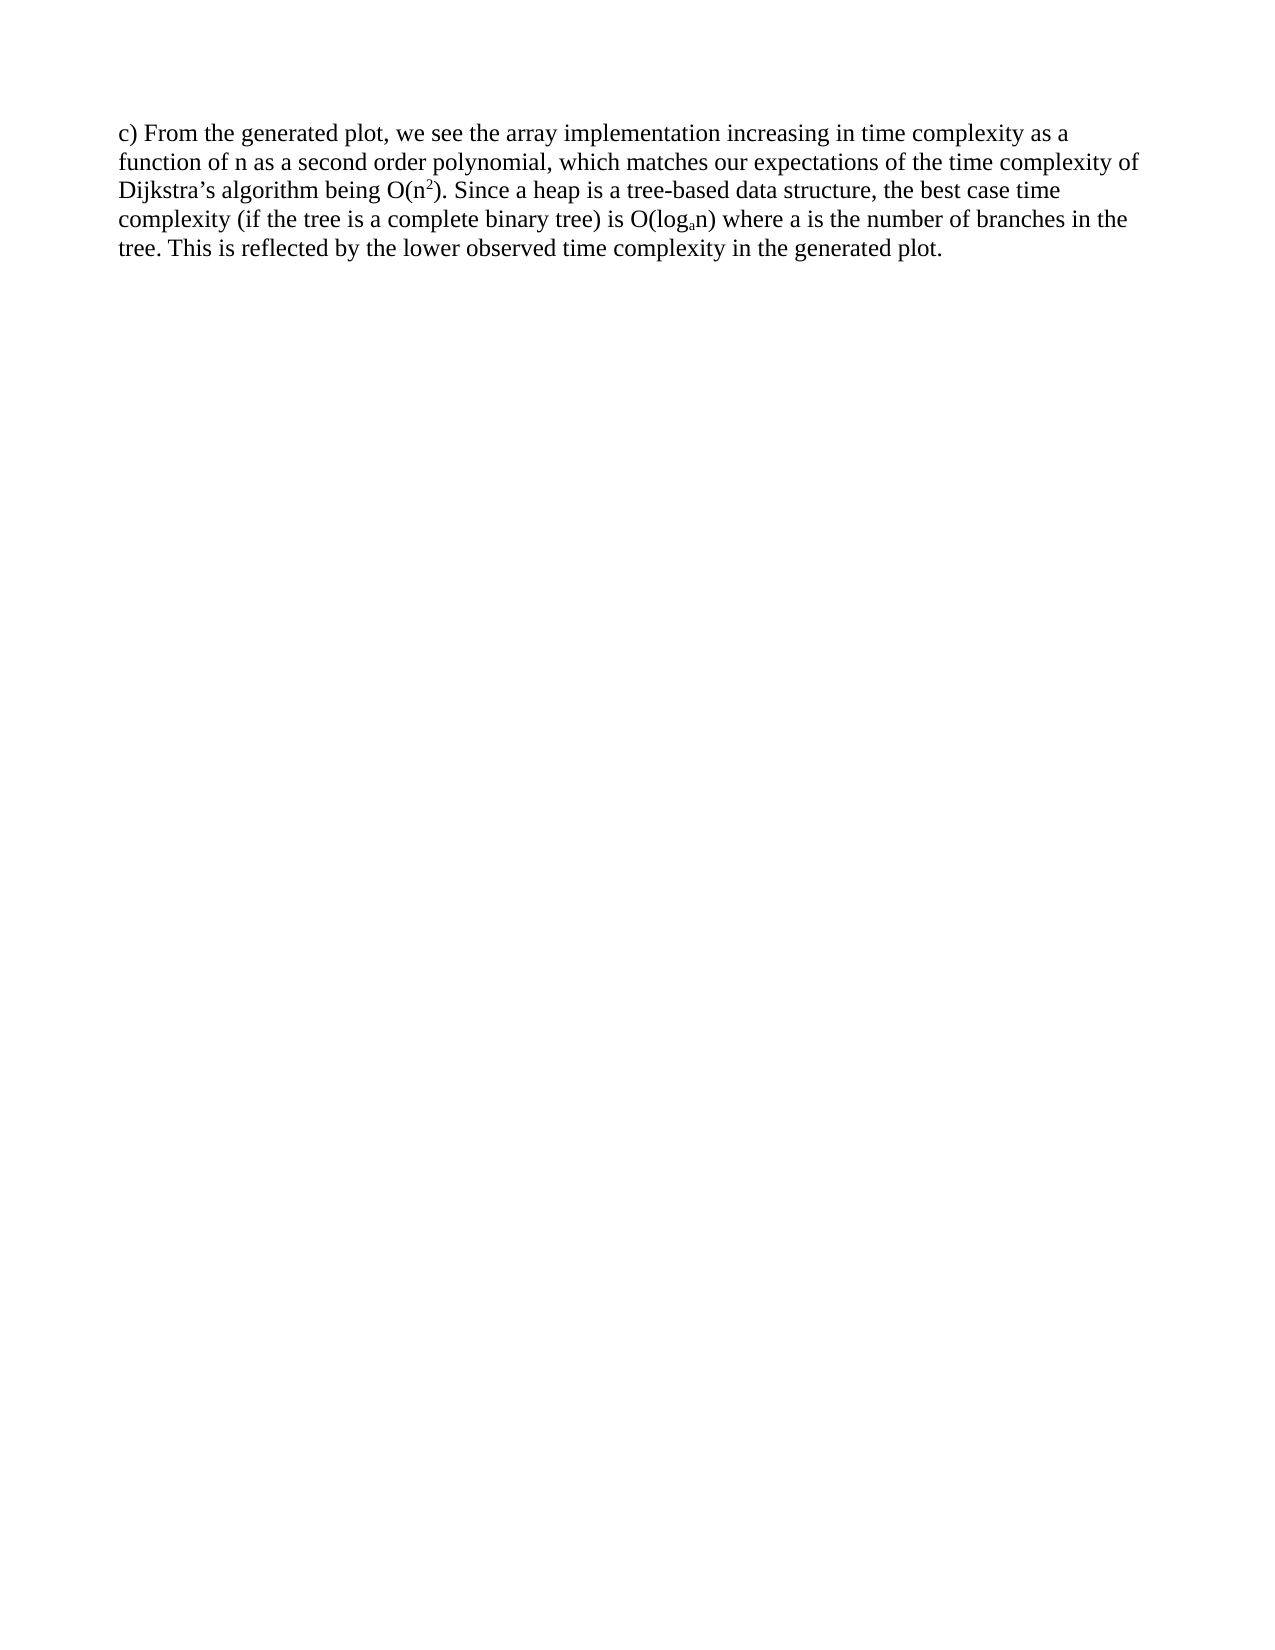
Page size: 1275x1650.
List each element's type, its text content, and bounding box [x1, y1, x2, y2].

text c) From the generated plot, we see the array implementation increasing in time complexity as a function of n as a second order polynomial, which matches our expectations of the time complexity of Dijkstra’s algorithm being O(n2). Since a heap is a tree-based data structure, the best case time complexity (if the tree is a complete binary tree) is O(logan) where a is the number of branches in the tree. This is reflected by the lower observed time complexity in the generated plot. [118, 118, 1157, 262]
